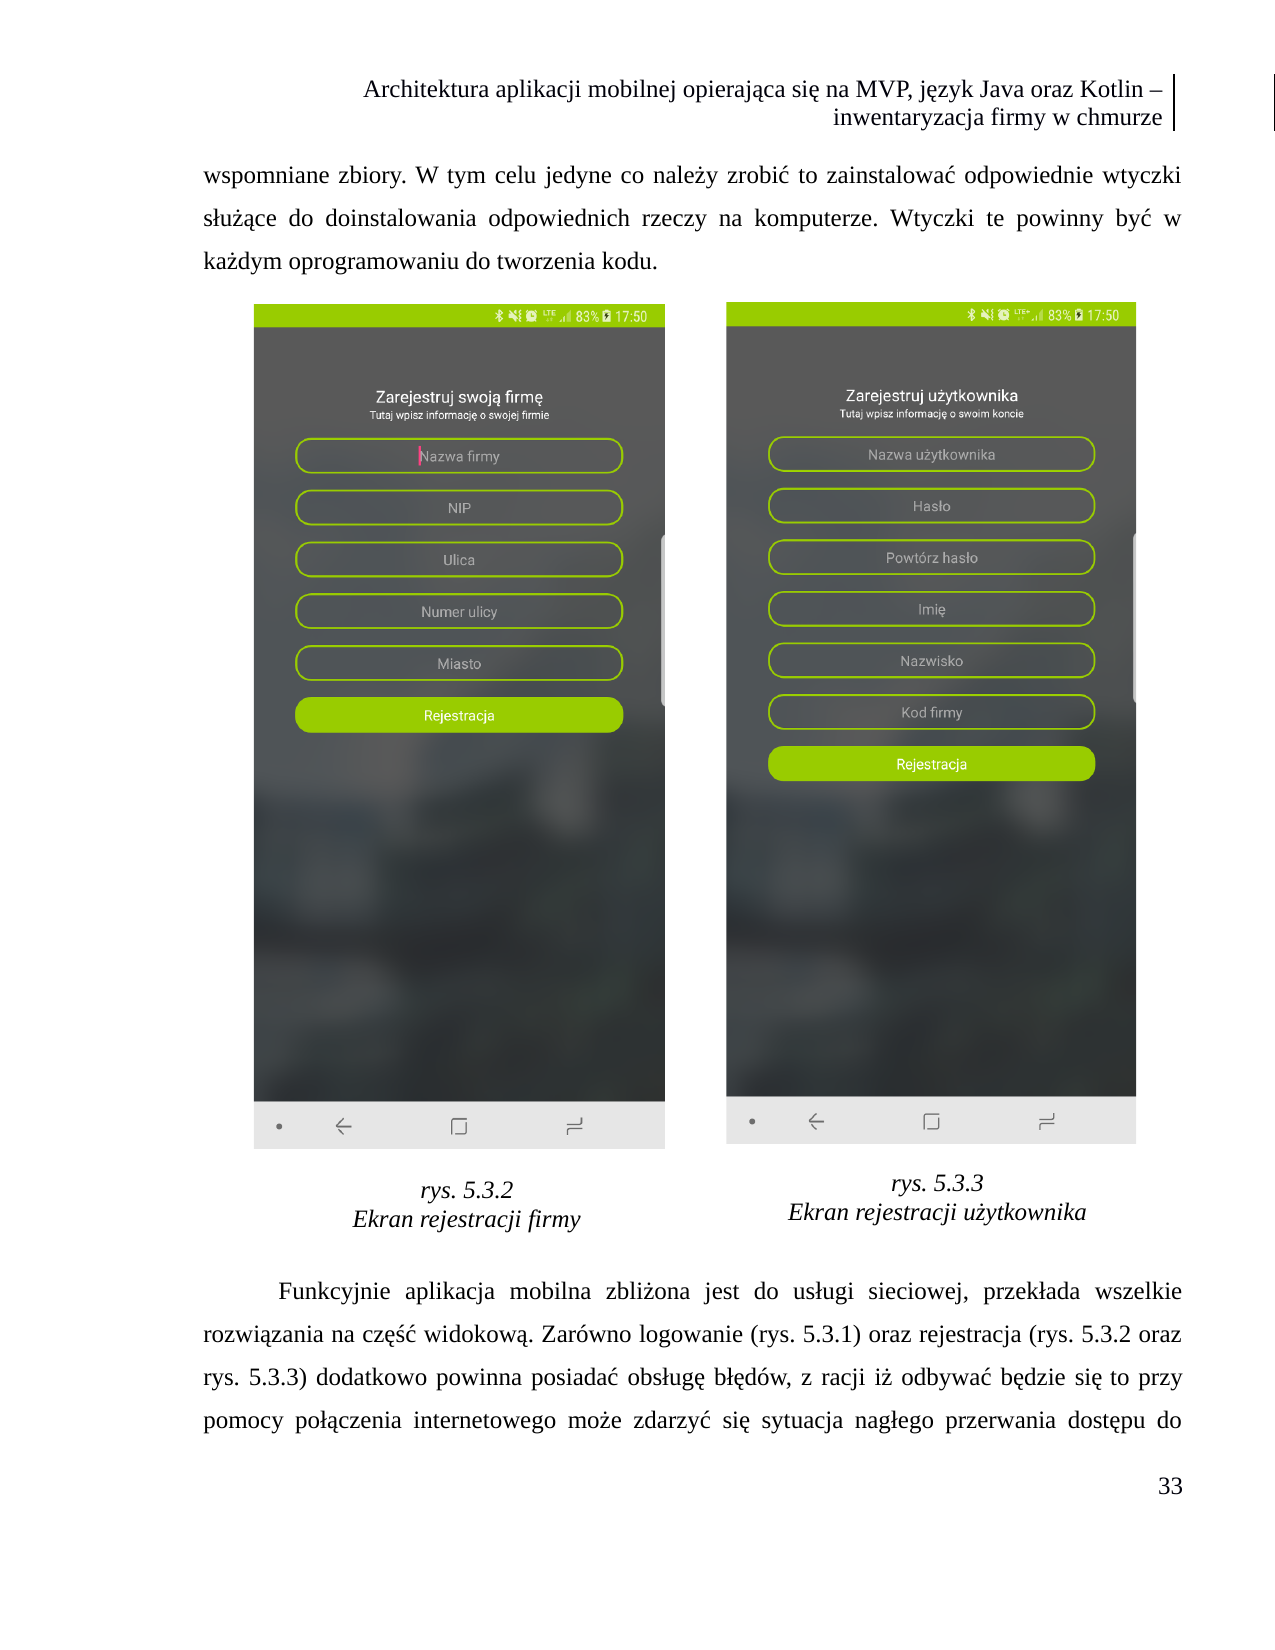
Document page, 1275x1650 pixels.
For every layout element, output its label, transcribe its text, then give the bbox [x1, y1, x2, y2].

text Funkcyjnie aplikacja mobilna zbliżona jest do usługi sieciowej, przekłada wszelkie rozwiązania na część widokową. Zarówno logowanie (rys. 5.3.1) oraz rejestracja (rys. 5.3.2 oraz rys. 5.3.3) dodatkowo powinna posiadać obsługę błędów, z racji iż odbywać będzie się to przy pomocy połączenia internetowego może zdarzyć się sytuacja nagłego przerwania dostępu do internetu, aplikacja powinna wyświetlić użytkownikowi stosowny komunikat mówiący o błędzie. Sytuacja podobna może wydarzyć się podczas próby zeskanowania konkretnego sprzętu, nie powinniśmy także doprowadzić do sytuacji częściowego przesłania danych na usługę sieciową, ponieważ ta bez odpowiednich zabezpieczeń może zapisać źle zweryfikowany egzemplarz sprzętu, który nie zawiera wszystkich podstawowych informacji. [203, 289, 1183, 1434]
picture [726, 302, 1137, 1144]
text Bardzo dobrą praktyką podczas tworzenia nowych funkcjonalności, po stronie aplikacji mobilnej jest dopisywania testów jednostkowych jak i testów zachowawczych. Nawet samo posiadanie tak zorientowanego kodu daje przyszłemu programiście sporą dawkę dokumentacji oraz wiedzy o logice biznesowej. W momencie potrzeby przelania pewnych myśli powinniśmy wykorzystywać systemów zbiór wiedzy. Najpopularniejszym z nich jest Confluence, tworzony przez firmę Atlassian. Jest to nic innego jak projektowy zbiór dokumentów, dzięki którym można usprawnić pewną pracę, czy nawet przelać wspomnianą myśl, tak by nie uleciała z biegiem czasu. Warto także dokumentować zmiany widokowe. Takie które mogą wprawić użytkownika w zakłopotanie, a które nie do końca są trafione, by z łatwością odtworzyć wcześniejszy widok. Bardzo często zdarza się programistą zapominać pewnych kluczowych informacji, taki proces może zostać znacznie usprawniony w momencie kiedy system do tworzenia oprogramowania wyposażymy w źródła wiedzy jakimi mogą być wcześniej wspomniane zbiory. W tym celu jedyne co należy zrobić to zainstalować odpowiednie wtyczki służące do doinstalowania odpowiednich rzeczy na komputerze. Wtyczki te powinny być w każdym oprogramowaniu do tworzenia kodu. [203, 160, 1183, 275]
picture [253, 304, 665, 1149]
